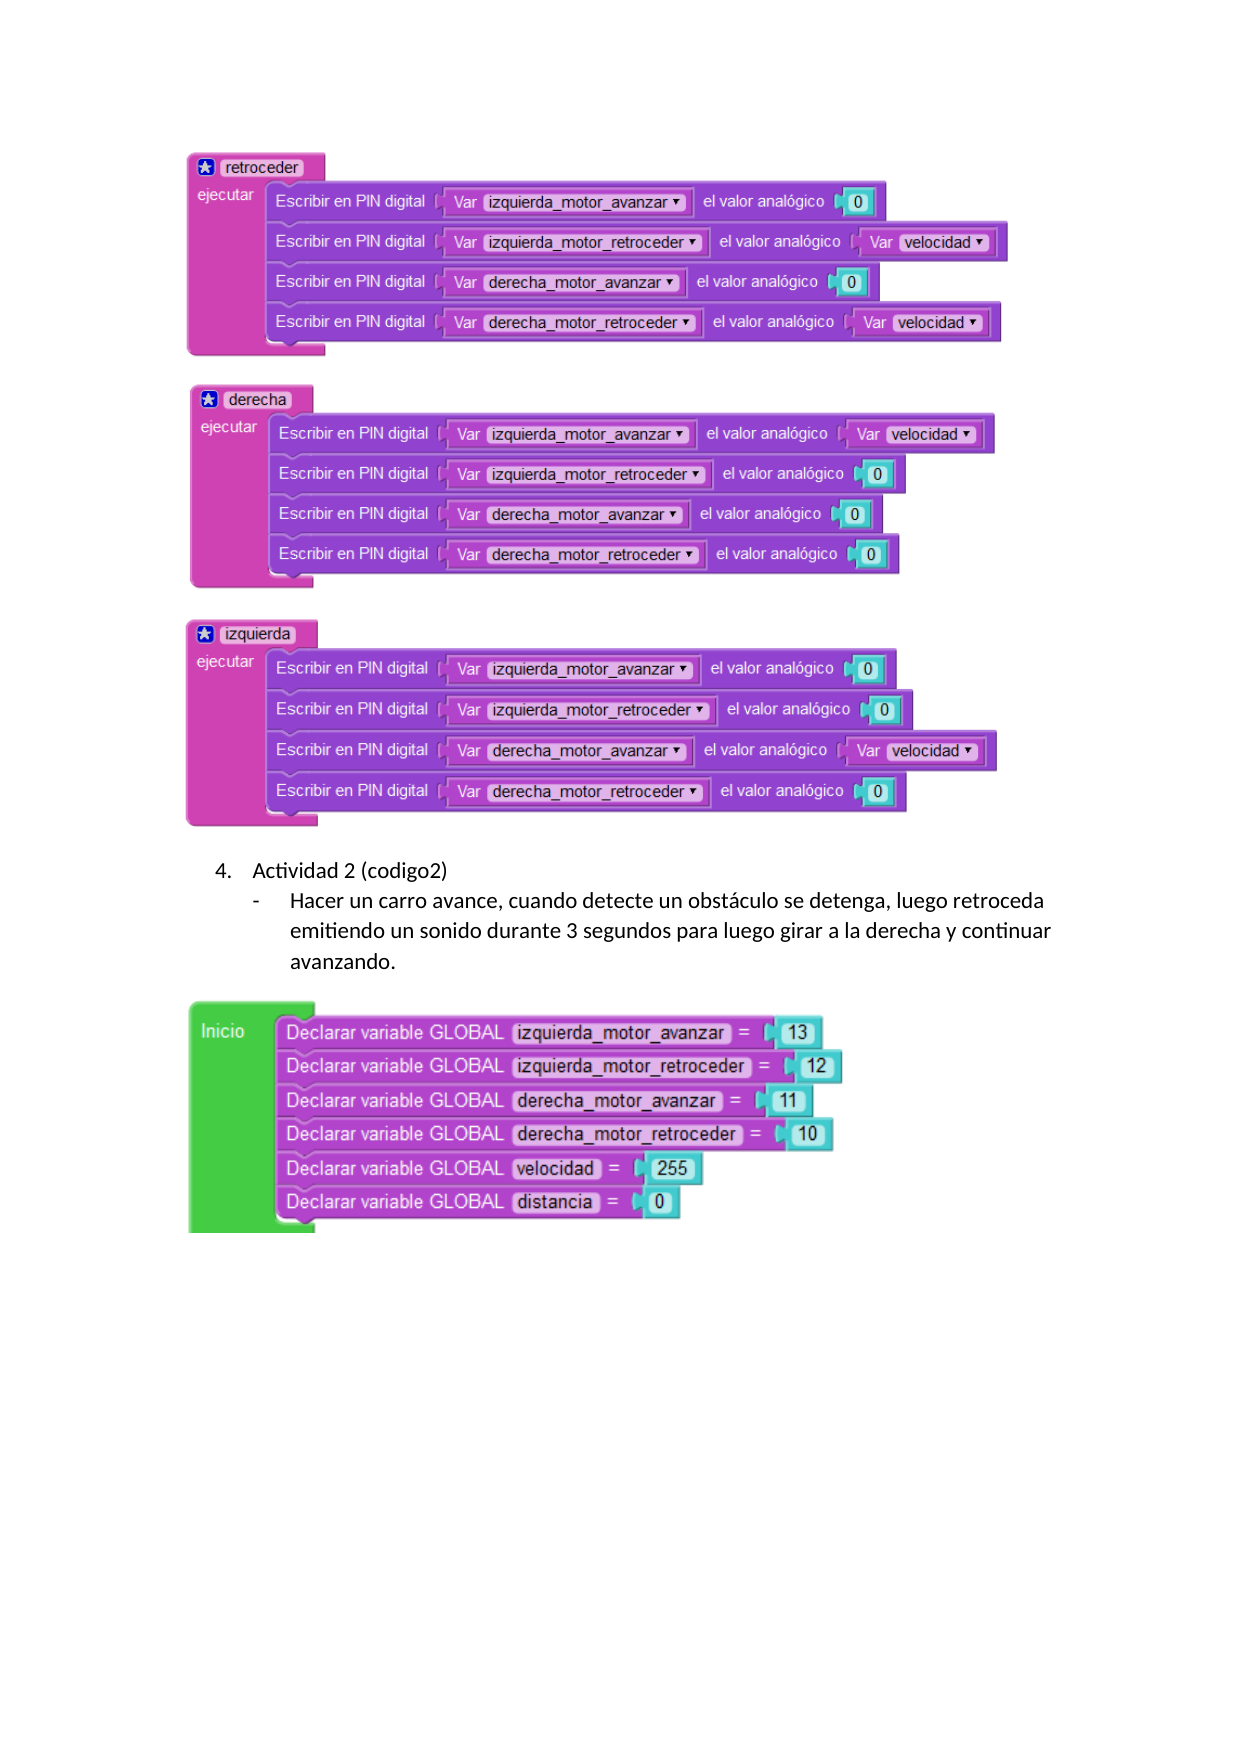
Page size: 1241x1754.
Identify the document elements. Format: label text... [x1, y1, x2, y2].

list Hacer un carro avance, cuando detecte un obstáculo se detenga, luego retroceda emitiendo un sonido durante 3 segundos para luego girar a la derecha y continuar avanzando. [252, 886, 1063, 975]
list Actividad 2 (codigo2) [215, 856, 1063, 884]
picture [177, 147, 1064, 596]
picture [177, 993, 1183, 1233]
picture [177, 614, 1064, 838]
